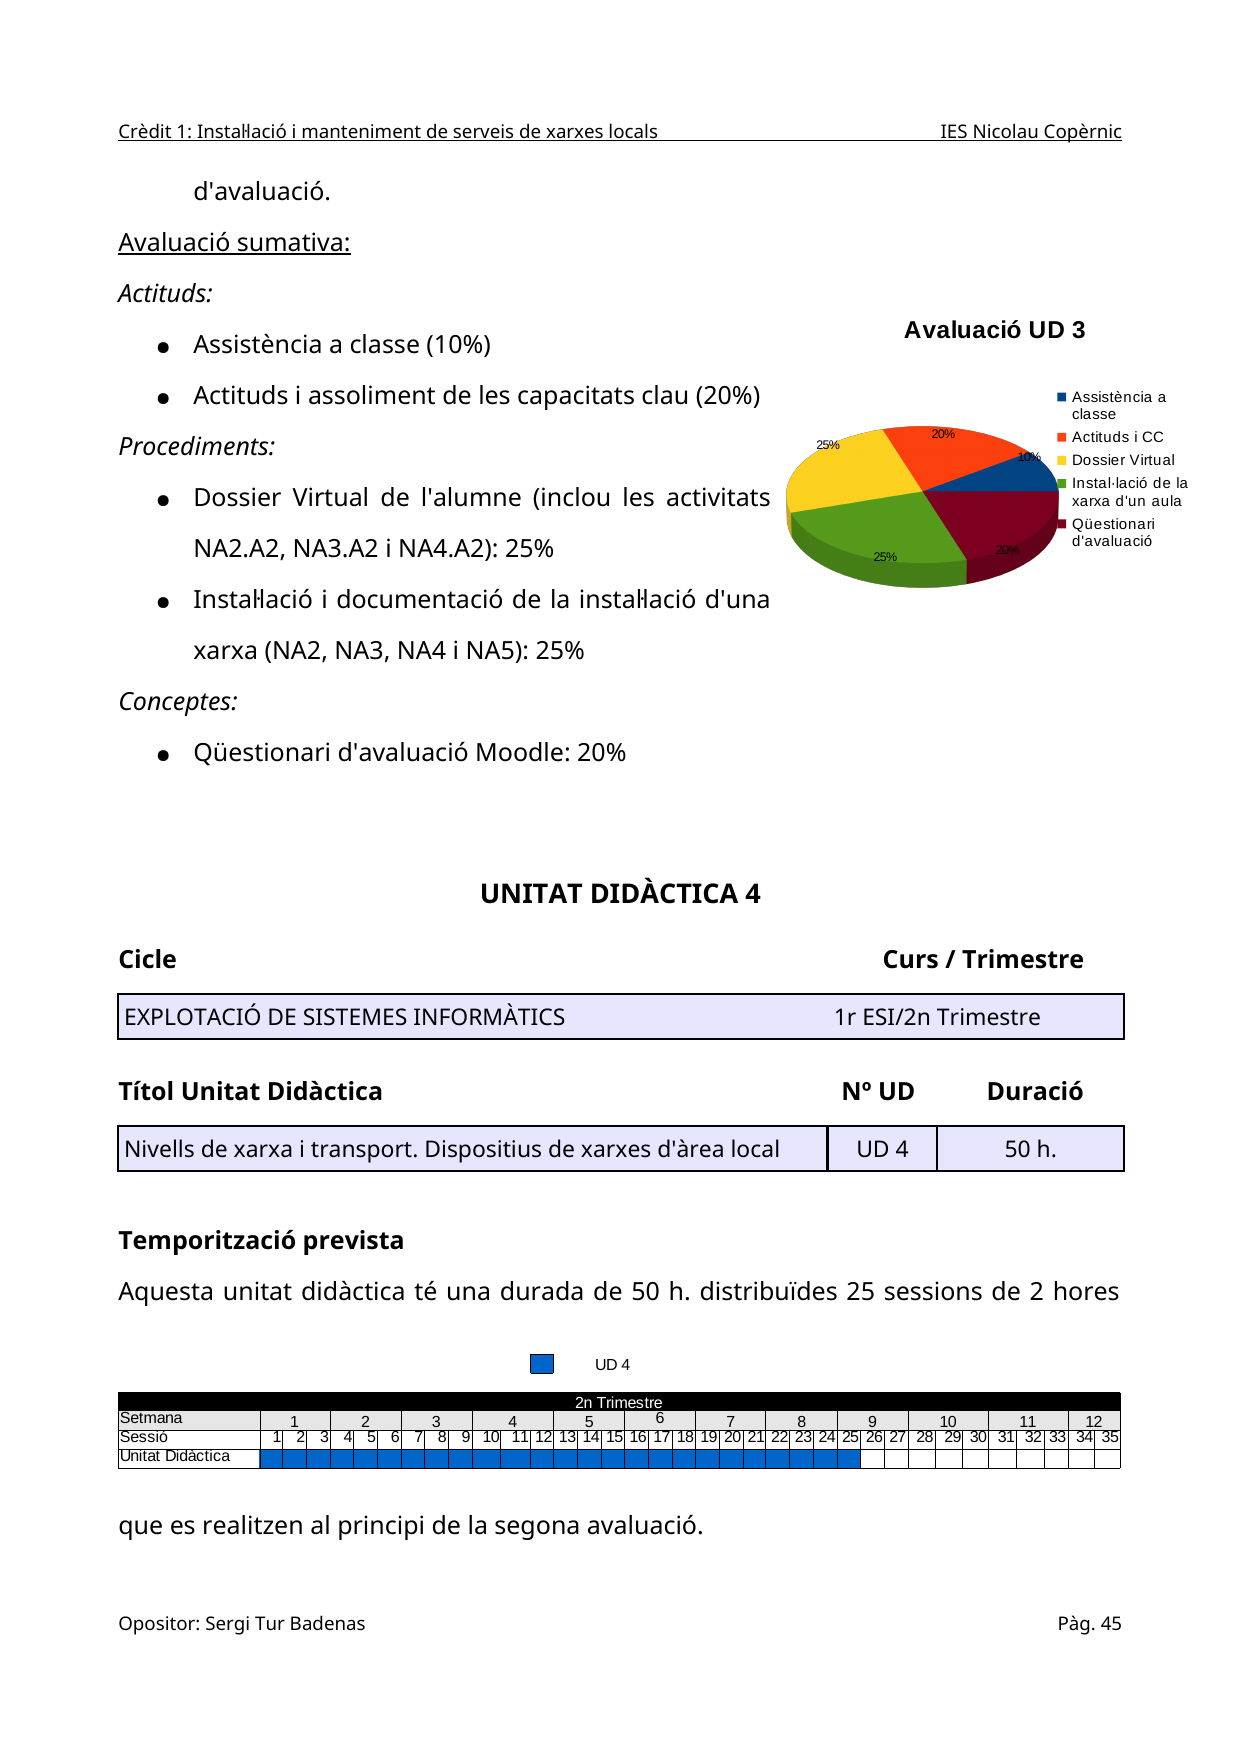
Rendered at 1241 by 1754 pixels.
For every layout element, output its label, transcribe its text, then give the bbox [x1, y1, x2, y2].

list Qüestionari d'avaluació Moodle: 20% [156, 734, 1122, 769]
list Assistència a classe (10%) [156, 326, 771, 360]
list Actituds i assoliment de les capacitats clau (20%) [156, 377, 771, 411]
text Avaluació sumativa: [118, 224, 1122, 258]
table_header Nivells de xarxa i transport. Dispositius de xarxes d'àrea local [119, 1127, 826, 1170]
text Títol Unitat Didàctica Nº UD Duració [118, 1074, 1122, 1108]
text Actituds: [118, 275, 1122, 309]
table_header EXPLOTACIÓ DE SISTEMES INFORMÀTICS 1r ESI/2n Trimestre [119, 995, 1123, 1038]
text Cicle Curs / Trimestre [118, 942, 1122, 976]
table_header UD 4 [829, 1127, 936, 1170]
subtitle UNITAT DIDÀCTICA 4 [118, 874, 1122, 911]
table_header 50 h. [938, 1127, 1123, 1170]
text Procediments: [118, 428, 771, 462]
text Temporització prevista [118, 1223, 1122, 1257]
text Conceptes: [118, 683, 1122, 718]
text Aquesta unitat didàctica té una durada de 50 h. distribuïdes 25 sessions de 2 hores que es realitzen al principi de la segona avaluació. [118, 1274, 1122, 1542]
list d'avaluació. [156, 173, 1122, 207]
list Instal·lació i documentació de la instal·lació d'una xarxa (NA2, NA3, NA4 i NA5): 25% [156, 581, 771, 667]
list Dossier Virtual de l'alumne (inclou les activitats NA2.A2, NA3.A2 i NA4.A2): 25% [156, 479, 771, 564]
